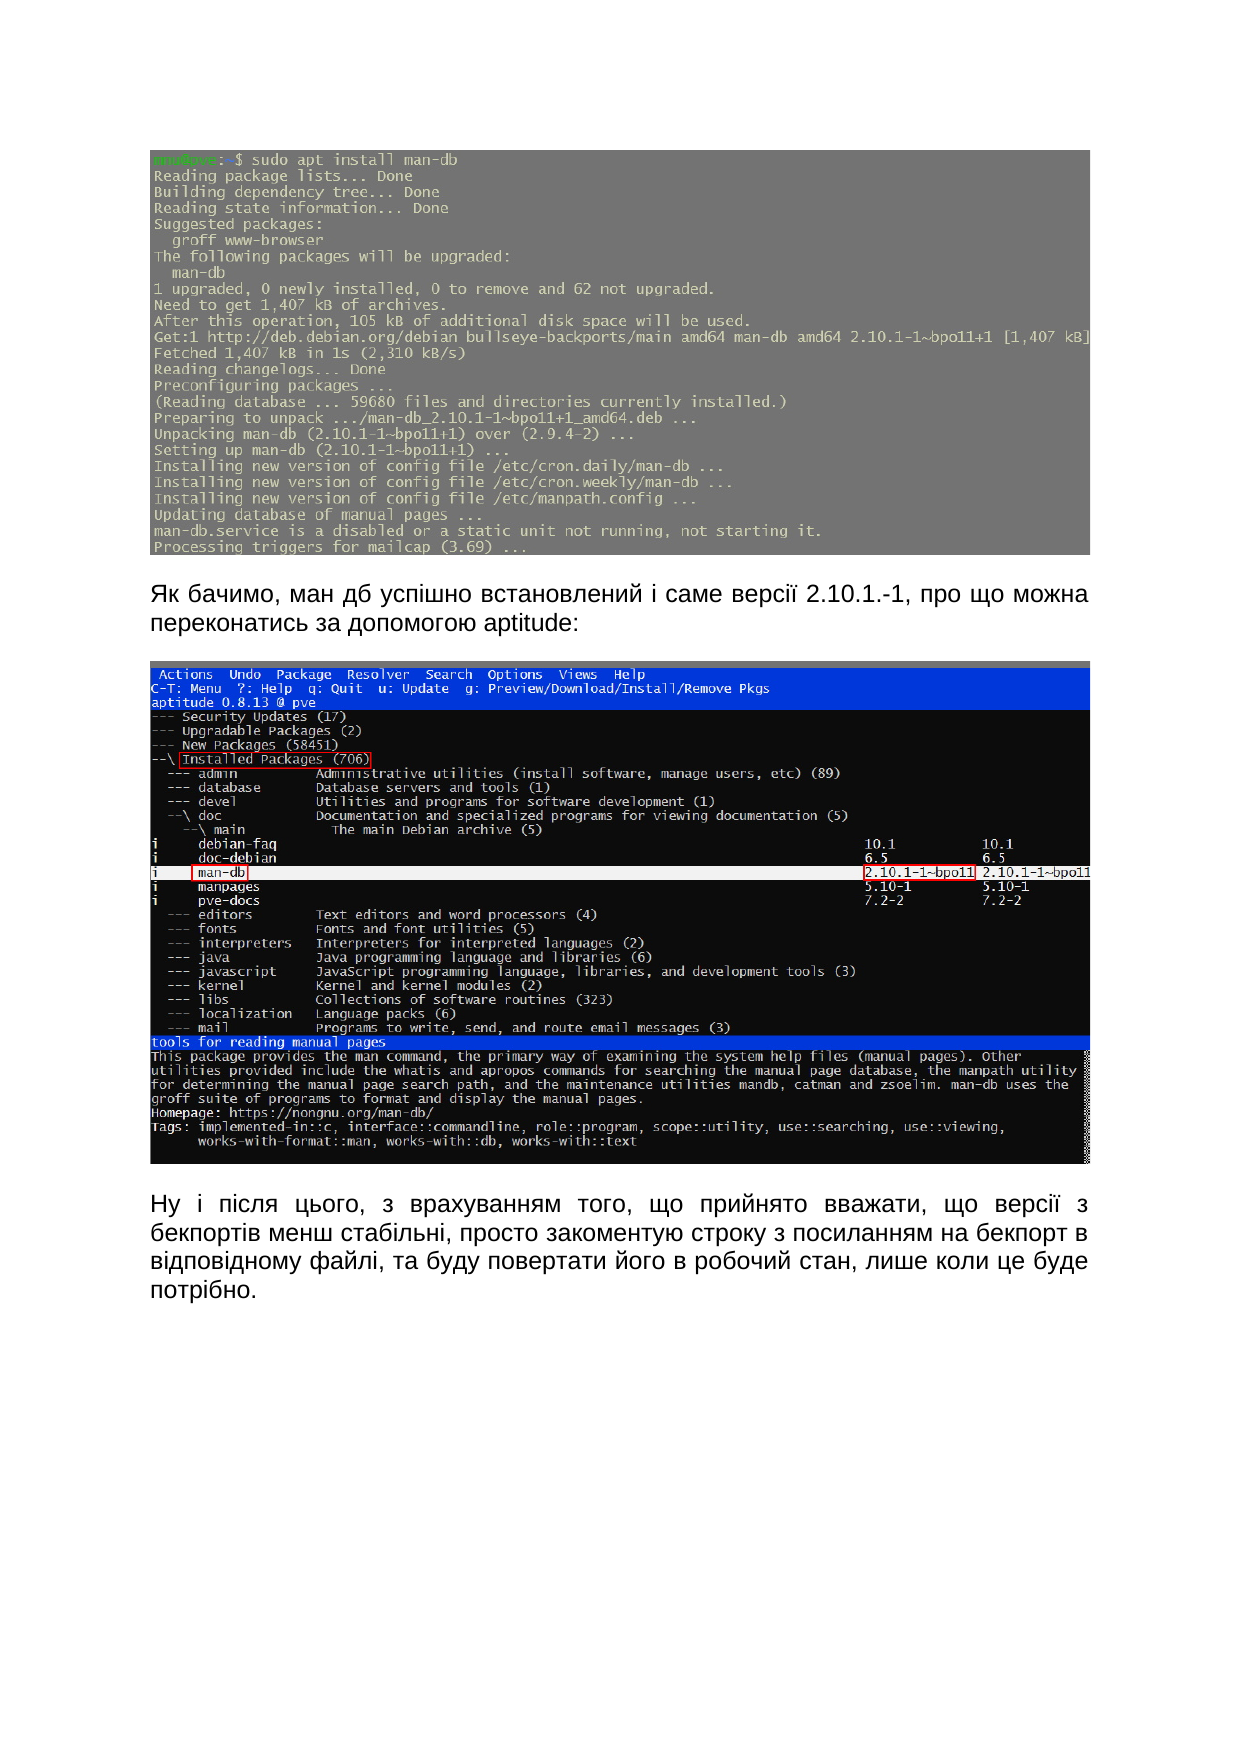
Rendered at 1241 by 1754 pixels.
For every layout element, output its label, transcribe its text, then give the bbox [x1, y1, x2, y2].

picture [150, 661, 1091, 1164]
text Ну і після цього, з врахуванням того, що прийнято вважати, що версії з бекпортів менш стабільні, просто закоментую строку з посиланням на бекпорт в відповідному файлі, та буду повертати його в робочий стан, лише коли це буде потрібно. [150, 1189, 1090, 1304]
text Як бачимо, ман дб успішно встановлений і саме версії 2.10.1.-1, про що можна переконатись за допомогою aptitude: [150, 579, 1090, 637]
picture [150, 150, 1091, 555]
